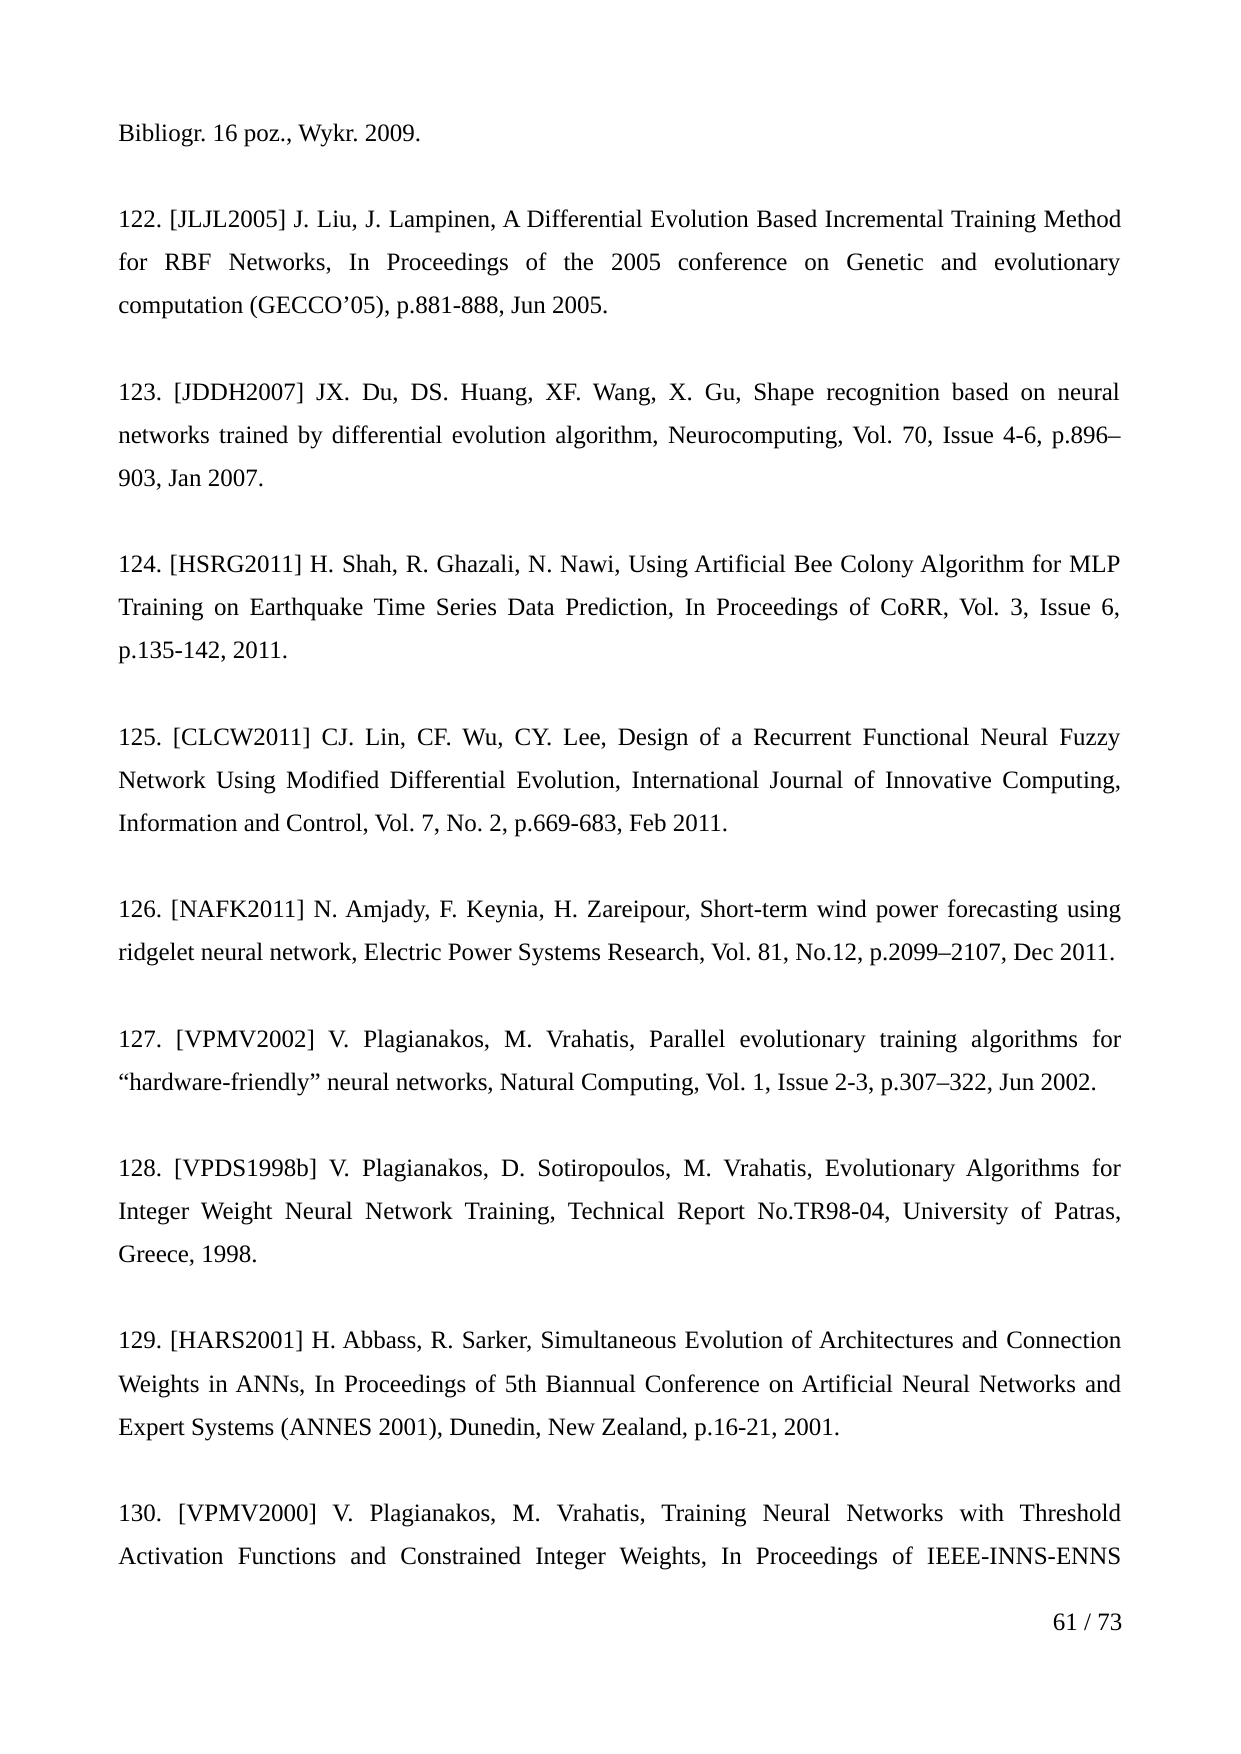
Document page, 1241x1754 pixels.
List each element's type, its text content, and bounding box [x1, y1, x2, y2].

text 122. [JLJL2005] J. Liu, J. Lampinen, A Differential Evolution Based Incremental Training Method for RBF Networks, In Proceedings of the 2005 conference on Genetic and evolutionary computation (GECCO’05), p.881-888, Jun 2005. [118, 204, 1122, 319]
text 125. [CLCW2011] CJ. Lin, CF. Wu, CY. Lee, Design of a Recurrent Functional Neural Fuzzy Network Using Modified Differential Evolution, International Journal of Innovative Computing, Information and Control, Vol. 7, No. 2, p.669-683, Feb 2011. [118, 722, 1122, 837]
text Bibliogr. 16 poz., Wykr. 2009. [118, 118, 1122, 147]
text 124. [HSRG2011] H. Shah, R. Ghazali, N. Nawi, Using Artificial Bee Colony Algorithm for MLP Training on Earthquake Time Series Data Prediction, In Proceedings of CoRR, Vol. 3, Issue 6, p.135-142, 2011. [118, 549, 1122, 664]
text 127. [VPMV2002] V. Plagianakos, M. Vrahatis, Parallel evolutionary training algorithms for “hardware-friendly” neural networks, Natural Computing, Vol. 1, Issue 2-3, p.307–322, Jun 2002. [118, 1024, 1122, 1096]
text 130. [VPMV2000] V. Plagianakos, M. Vrahatis, Training Neural Networks with Threshold Activation Functions and Constrained Integer Weights, In Proceedings of IEEE-INNS-ENNS [118, 1498, 1122, 1570]
text 126. [NAFK2011] N. Amjady, F. Keynia, H. Zareipour, Short-term wind power forecasting using ridgelet neural network, Electric Power Systems Research, Vol. 81, No.12, p.2099–2107, Dec 2011. [118, 894, 1122, 966]
text 123. [JDDH2007] JX. Du, DS. Huang, XF. Wang, X. Gu, Shape recognition based on neural networks trained by differential evolution algorithm, Neurocomputing, Vol. 70, Issue 4-6, p.896–903, Jan 2007. [118, 377, 1122, 492]
text 128. [VPDS1998b] V. Plagianakos, D. Sotiropoulos, M. Vrahatis, Evolutionary Algorithms for Integer Weight Neural Network Training, Technical Report No.TR98-04, University of Patras, Greece, 1998. [118, 1153, 1122, 1268]
text 129. [HARS2001] H. Abbass, R. Sarker, Simultaneous Evolution of Architectures and Connection Weights in ANNs, In Proceedings of 5th Biannual Conference on Artificial Neural Networks and Expert Systems (ANNES 2001), Dunedin, New Zealand, p.16-21, 2001. [118, 1326, 1122, 1441]
